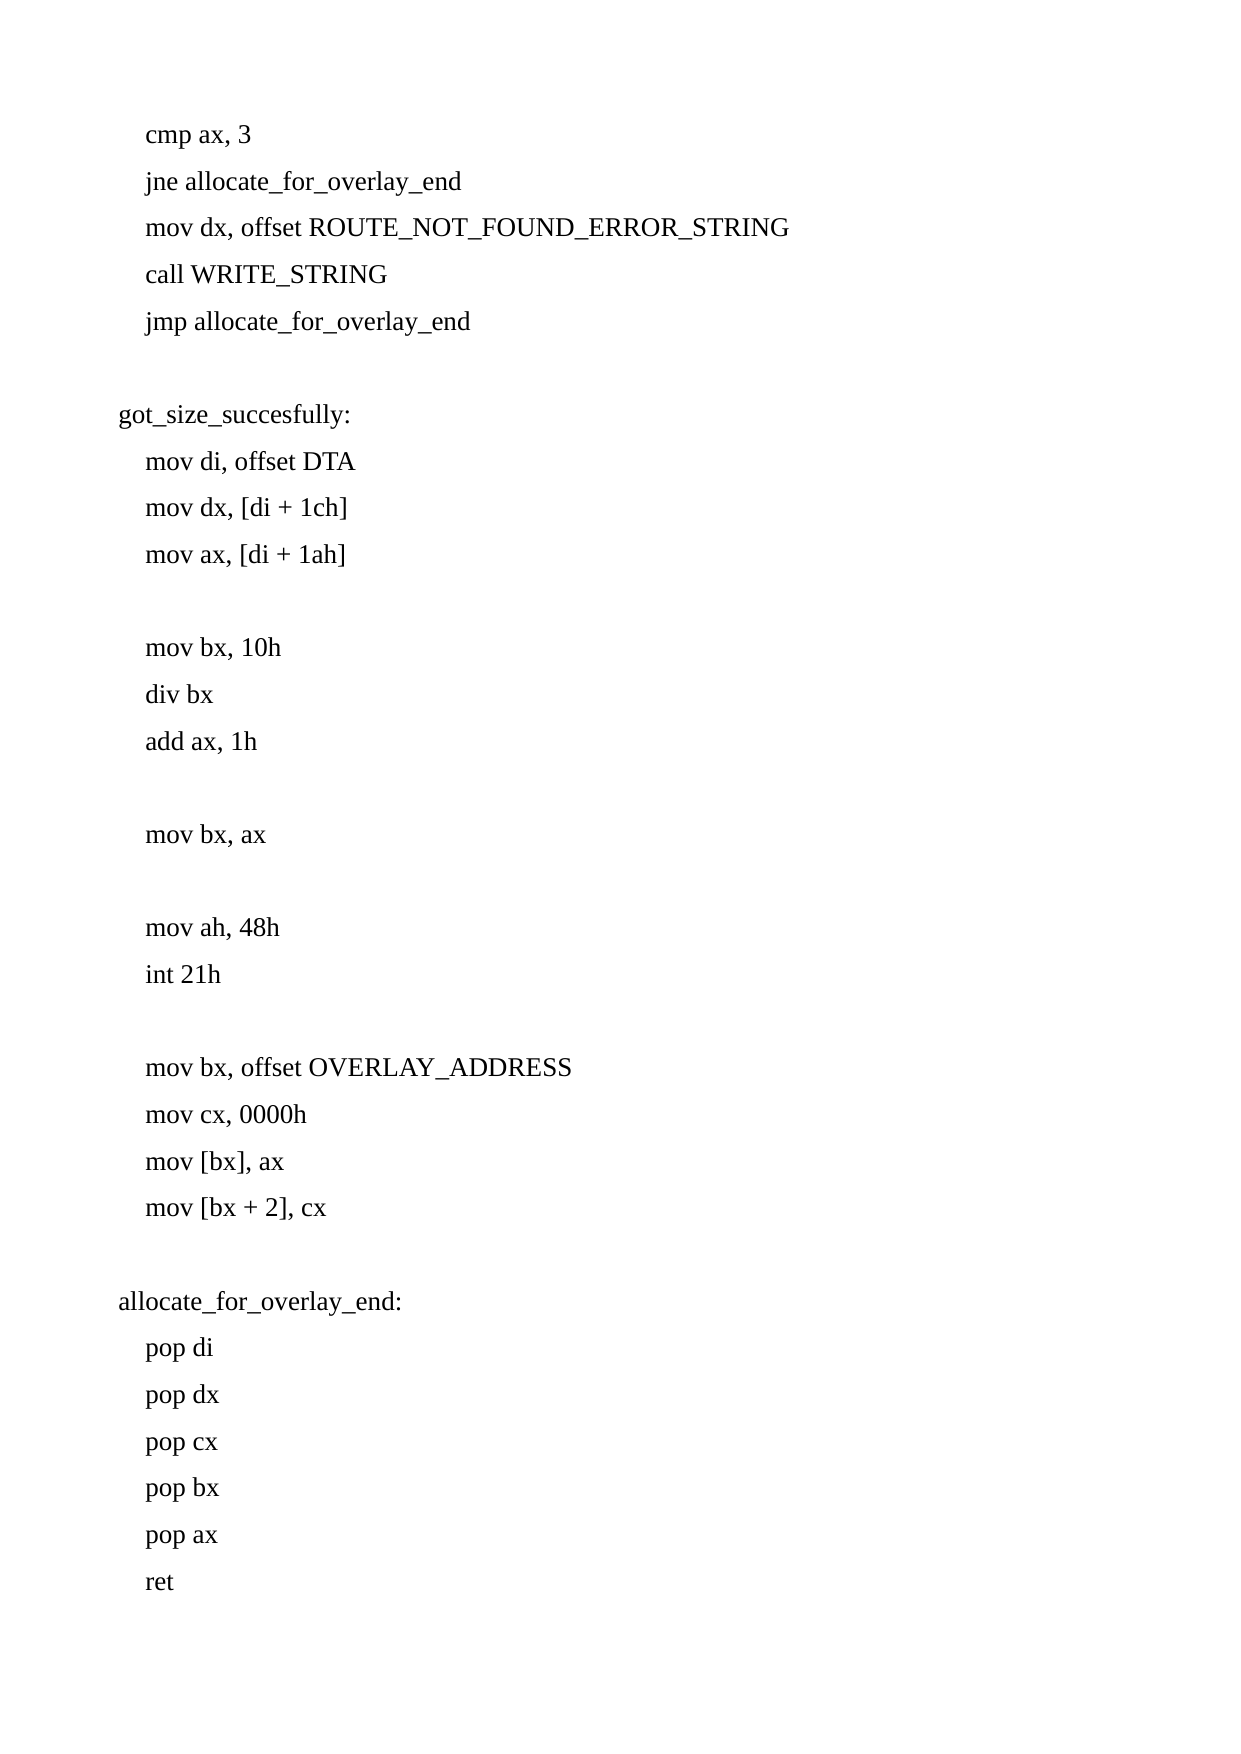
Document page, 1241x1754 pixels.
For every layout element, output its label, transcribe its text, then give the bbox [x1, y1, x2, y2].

text ret [118, 1565, 1122, 1596]
text call WRITE_STRING [118, 258, 1122, 289]
text div bx [118, 678, 1122, 709]
text pop dx [118, 1378, 1122, 1409]
text mov di, offset DTA [118, 445, 1122, 476]
text mov bx, offset OVERLAY_ADDRESS [118, 1051, 1122, 1083]
text cmp ax, 3 [118, 118, 1122, 149]
text int 21h [118, 958, 1122, 989]
text mov cx, 0000h [118, 1098, 1122, 1129]
text allocate_for_overlay_end: [118, 1285, 1122, 1316]
text mov bx, 10h [118, 631, 1122, 663]
text mov dx, [di + 1ch] [118, 491, 1122, 523]
text mov ax, [di + 1ah] [118, 538, 1122, 569]
text jne allocate_for_overlay_end [118, 165, 1122, 196]
text mov bx, ax [118, 818, 1122, 849]
text add ax, 1h [118, 725, 1122, 756]
text pop di [118, 1331, 1122, 1363]
text pop bx [118, 1471, 1122, 1503]
text mov dx, offset ROUTE_NOT_FOUND_ERROR_STRING [118, 211, 1122, 243]
text mov [bx], ax [118, 1145, 1122, 1176]
text got_size_succesfully: [118, 398, 1122, 429]
text pop cx [118, 1425, 1122, 1456]
text mov [bx + 2], cx [118, 1191, 1122, 1223]
text pop ax [118, 1518, 1122, 1549]
text jmp allocate_for_overlay_end [118, 305, 1122, 336]
text mov ah, 48h [118, 911, 1122, 943]
